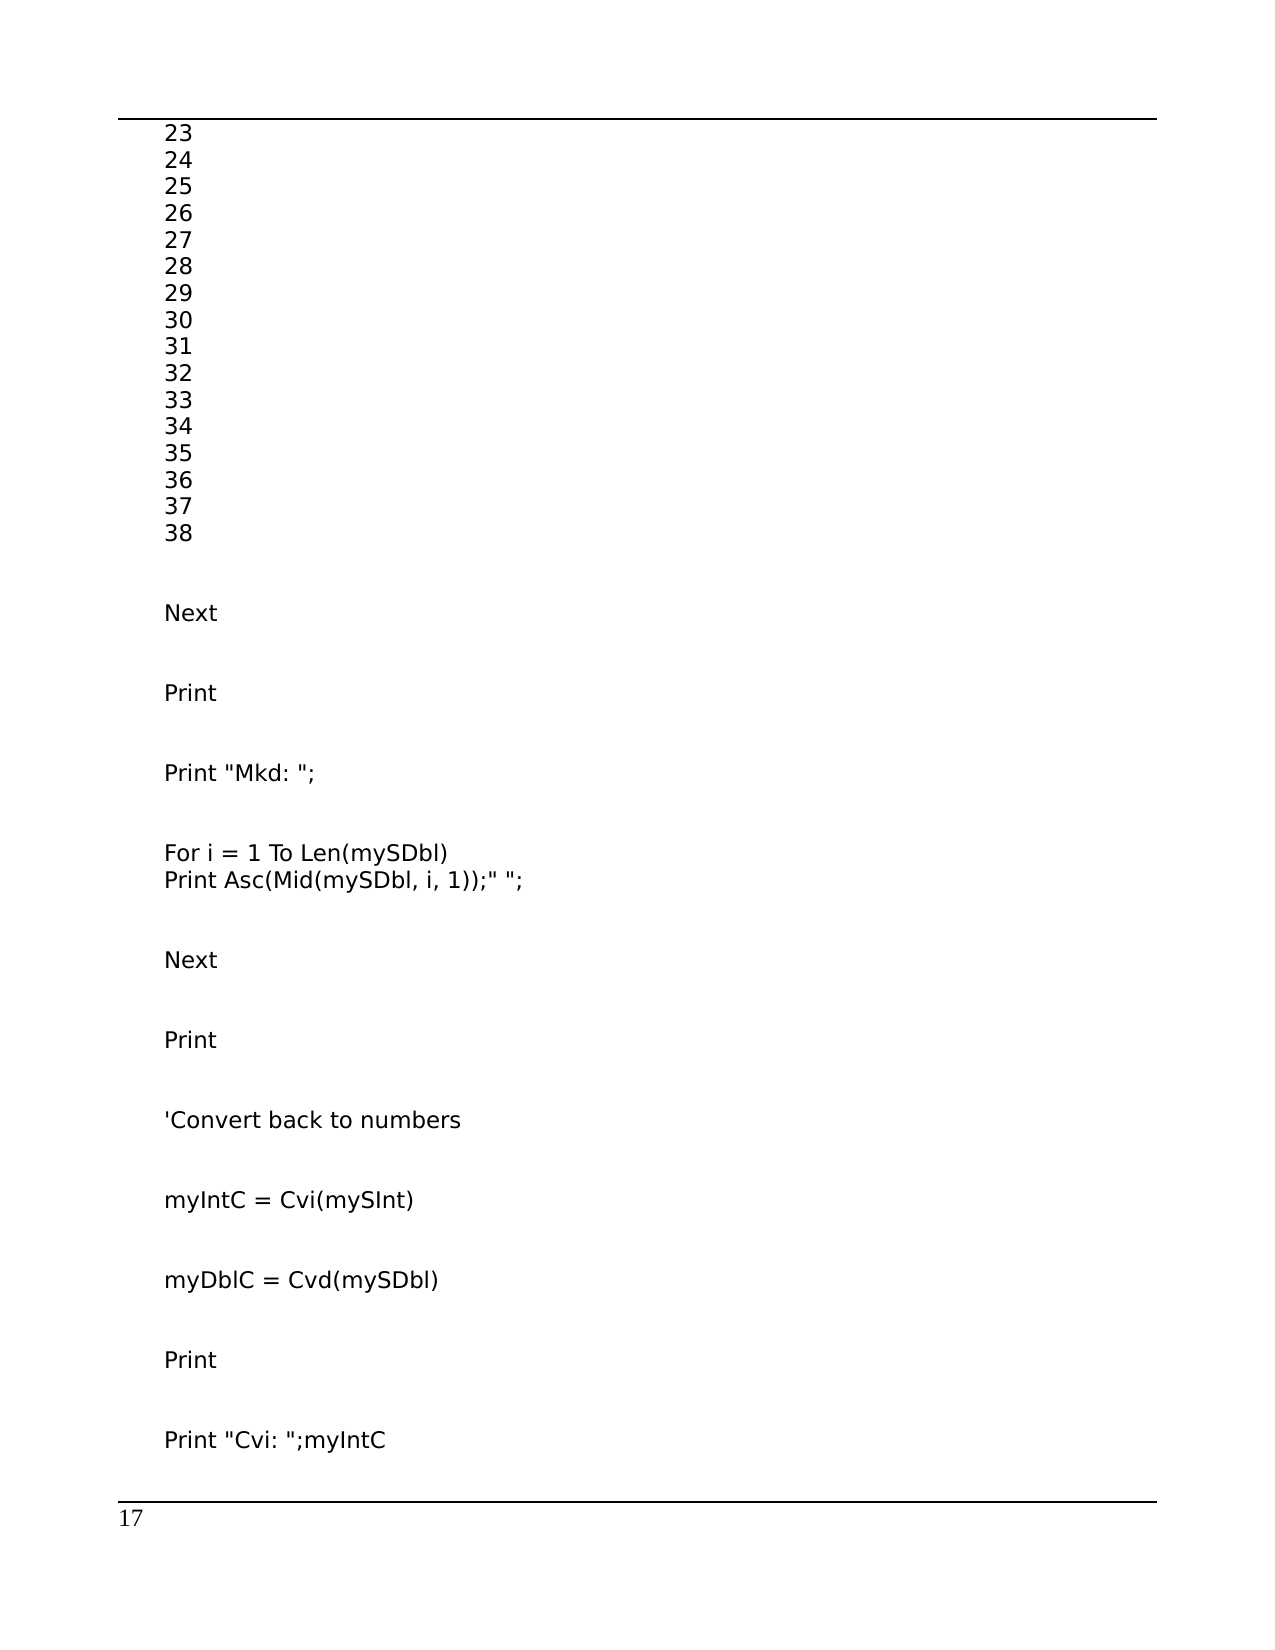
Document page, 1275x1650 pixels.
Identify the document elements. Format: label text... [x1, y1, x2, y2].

text 37 [118, 493, 1157, 520]
text Print "Mkd: "; [118, 760, 1157, 787]
text 27 [118, 227, 1157, 253]
text 26 [118, 200, 1157, 227]
text Print Asc(Mid(mySDbl, i, 1));" "; [118, 867, 1157, 893]
text 24 [118, 147, 1157, 173]
text myIntC = Cvi(mySInt) [118, 1187, 1157, 1213]
text 25 [118, 173, 1157, 200]
text 35 [118, 440, 1157, 467]
text 33 [118, 387, 1157, 413]
text 38 [118, 520, 1157, 547]
text 34 [118, 413, 1157, 440]
text For i = 1 To Len(mySDbl) [118, 840, 1157, 867]
text 36 [118, 467, 1157, 493]
text Print "Cvi: ";myIntC [118, 1427, 1157, 1453]
text myDblC = Cvd(mySDbl) [118, 1267, 1157, 1293]
text Print [118, 680, 1157, 707]
text 'Convert back to numbers [118, 1107, 1157, 1133]
text 28 [118, 253, 1157, 280]
text Print [118, 1027, 1157, 1053]
text Print [118, 1347, 1157, 1373]
text 30 [118, 307, 1157, 333]
text 31 [118, 333, 1157, 360]
text 32 [118, 360, 1157, 387]
text Next [118, 600, 1157, 627]
text 23 [118, 120, 1157, 147]
text Next [118, 947, 1157, 973]
text 29 [118, 280, 1157, 307]
